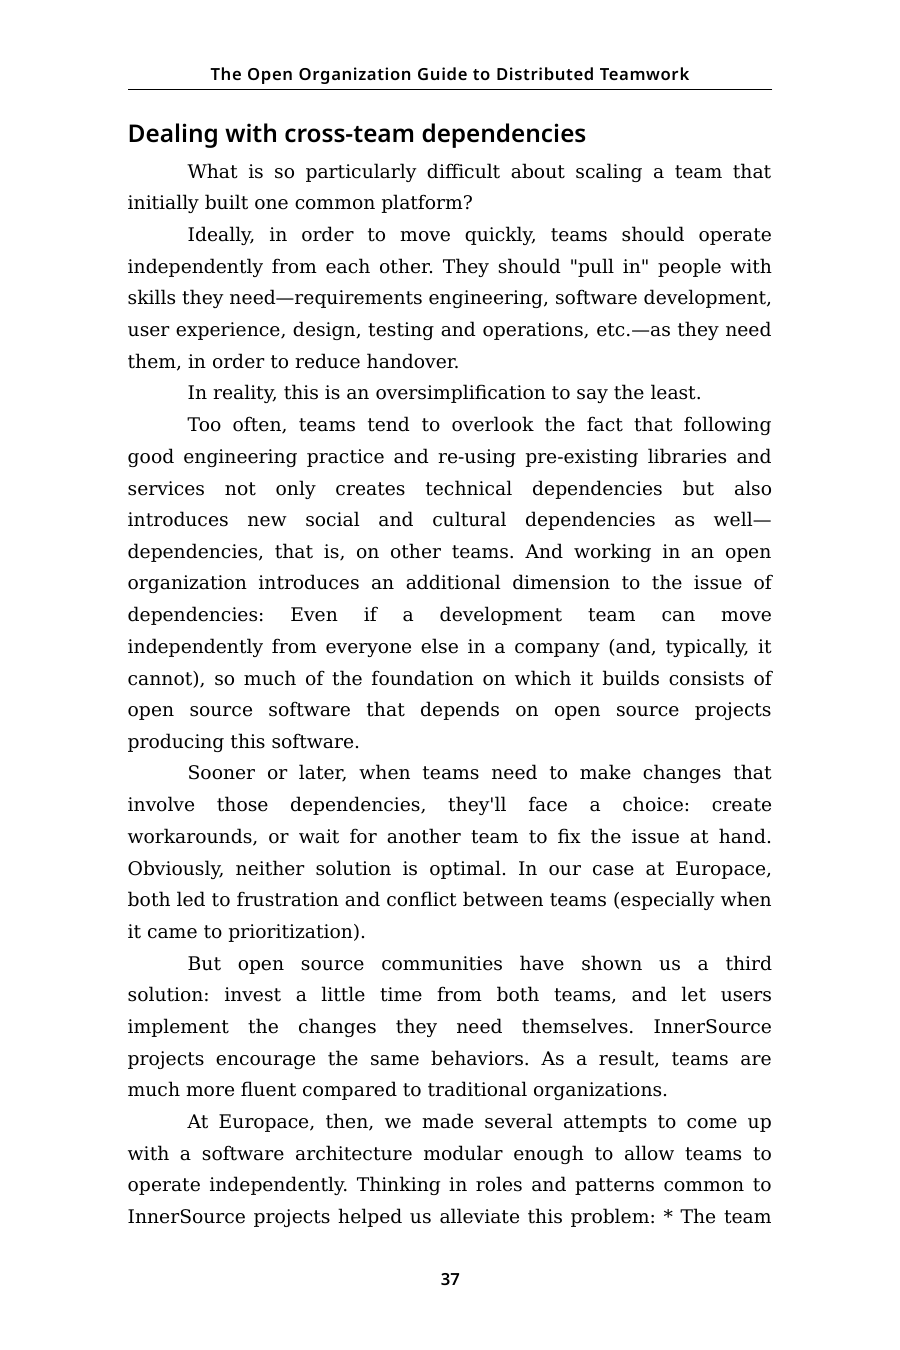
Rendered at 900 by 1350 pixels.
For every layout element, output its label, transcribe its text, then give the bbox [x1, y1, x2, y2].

text What is so particularly difficult about scaling a team that initially built one common platform? [127, 161, 772, 214]
text Sooner or later, when teams need to make changes that involve those dependencies, they'll face a choice: create workarounds, or wait for another team to fix the issue at hand. Obviously, neither solution is optimal. In our case at Europace, both led to frustration and conflict between teams (especially when it came to prioritization). [127, 763, 772, 943]
text At Europace, then, we made several attempts to come up with a software architecture modular enough to allow teams to operate independently. Thinking in roles and patterns common to InnerSource projects helped us alleviate this problem: * The team [127, 1111, 772, 1228]
text In reality, this is an oversimplification to say the least. [127, 383, 772, 404]
text Too often, teams tend to overlook the fact that following good engineering practice and re-using pre-existing libraries and services not only creates technical dependencies but also introduces new social and cultural dependencies as well—dependencies, that is, on other teams. And working in an open organization introduces an additional dimension to the issue of dependencies: Even if a development team can move independently from everyone else in a company (and, typically, it cannot), so much of the foundation on which it builds consists of open source software that depends on open source projects producing this software. [127, 414, 772, 753]
text But open source communities have shown us a third solution: invest a little time from both teams, and let users implement the changes they need themselves. InnerSource projects encourage the same behaviors. As a result, teams are much more fluent compared to traditional organizations. [127, 953, 772, 1101]
subtitle Dealing with cross-team dependencies [127, 118, 772, 148]
text Ideally, in order to move quickly, teams should operate independently from each other. They should "pull in" people with skills they need—requirements engineering, software development, user experience, design, testing and operations, etc.—as they need them, in order to reduce handover. [127, 224, 772, 373]
